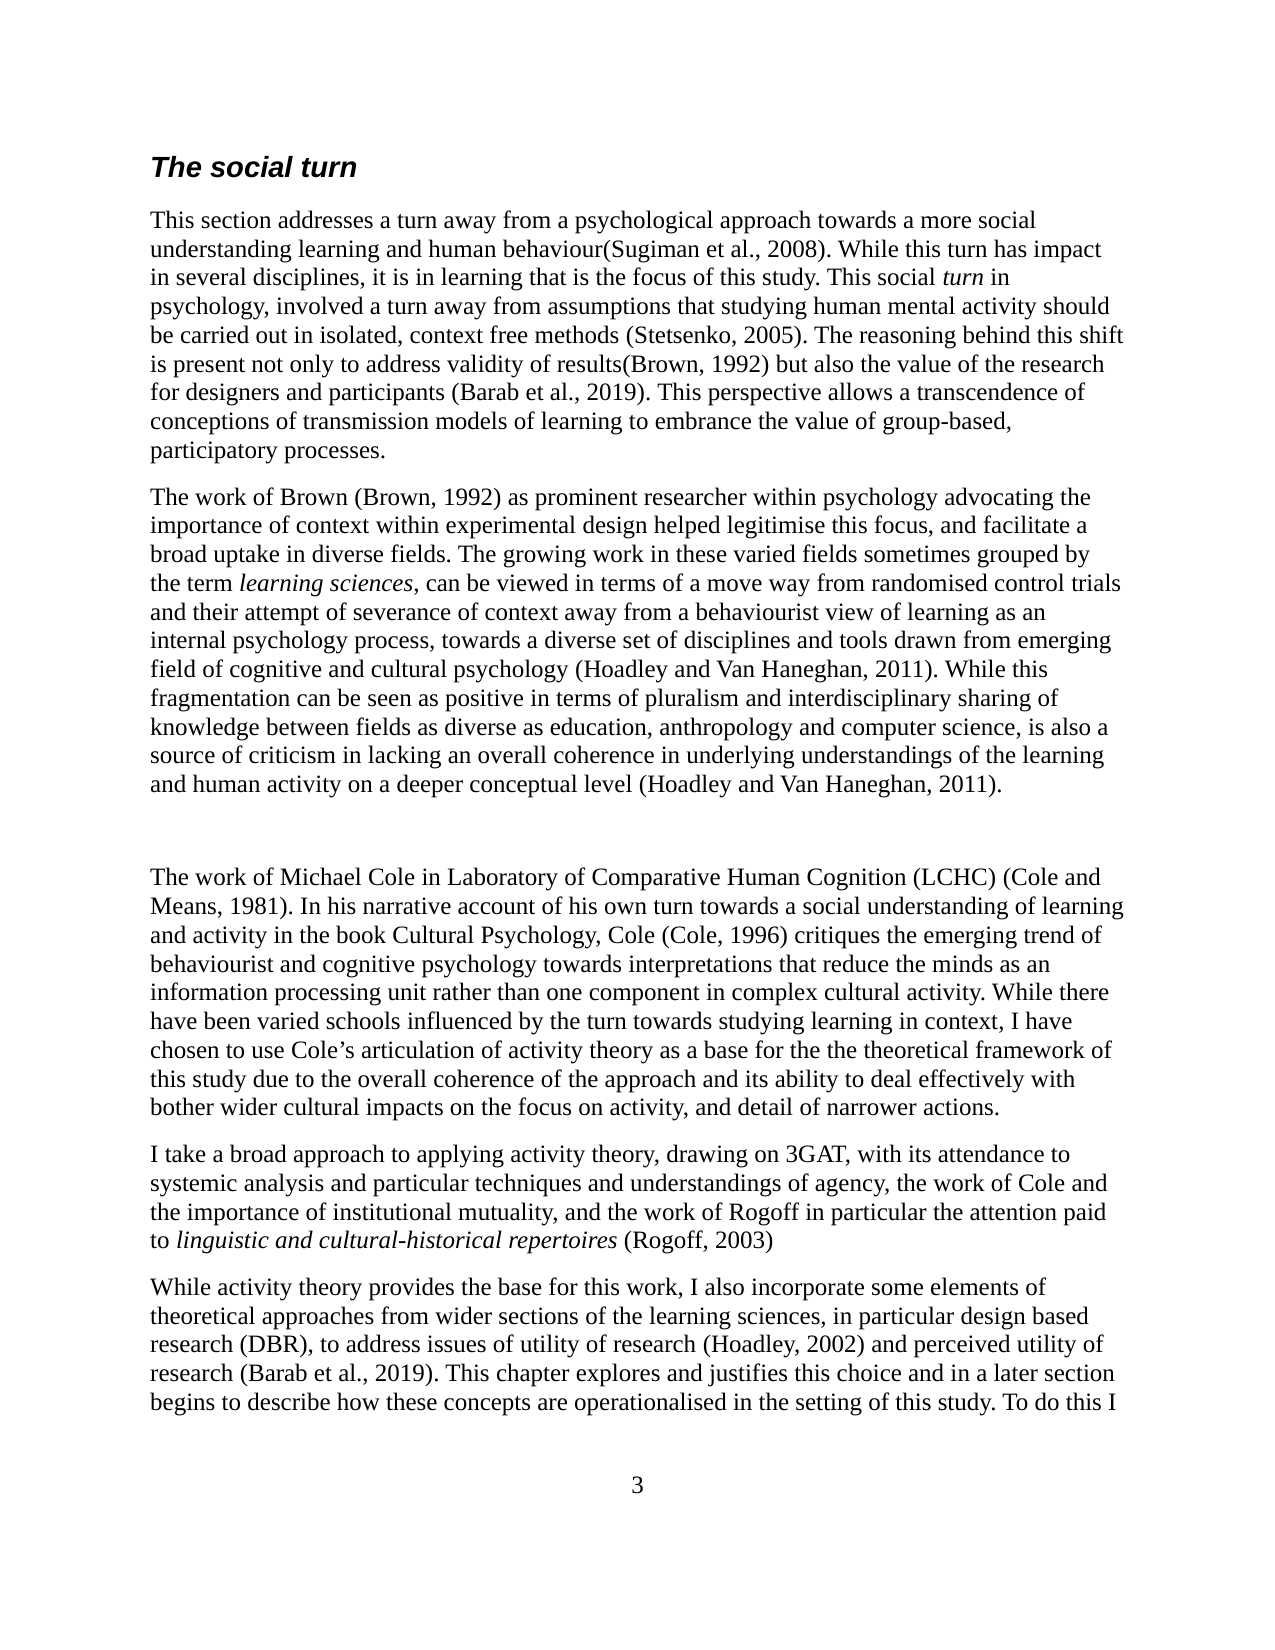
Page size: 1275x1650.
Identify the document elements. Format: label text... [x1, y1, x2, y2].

text The work of Brown (Brown, 1992) as prominent researcher within psychology advocating the importance of context within experimental design helped legitimise this focus, and facilitate a broad uptake in diverse fields. The growing work in these varied fields sometimes grouped by the term learning sciences, can be viewed in terms of a move way from randomised control trials and their attempt of severance of context away from a behaviourist view of learning as an internal psychology process, towards a diverse set of disciplines and tools drawn from emerging field of cognitive and cultural psychology (Hoadley and Van Haneghan, 2011). While this fragmentation can be seen as positive in terms of pluralism and interdisciplinary sharing of knowledge between fields as diverse as education, anthropology and computer science, is also a source of criticism in lacking an overall coherence in underlying understandings of the learning and human activity on a deeper conceptual level (Hoadley and Van Haneghan, 2011). [150, 482, 1125, 798]
text The work of Michael Cole in Laboratory of Comparative Human Cognition (LCHC) (Cole and Means, 1981). In his narrative account of his own turn towards a social understanding of learning and activity in the book Cultural Psychology, Cole (Cole, 1996) critiques the emerging trend of behaviourist and cognitive psychology towards interpretations that reduce the minds as an information processing unit rather than one component in complex cultural activity. While there have been varied schools influenced by the turn towards studying learning in context, I have chosen to use Cole’s articulation of activity theory as a base for the the theoretical framework of this study due to the overall coherence of the approach and its ability to deal effectively with bother wider cultural impacts on the focus on activity, and detail of narrower actions. [150, 862, 1125, 1121]
subtitle The social turn [150, 150, 1125, 183]
text While activity theory provides the base for this work, I also incorporate some elements of theoretical approaches from wider sections of the learning sciences, in particular design based research (DBR), to address issues of utility of research (Hoadley, 2002) and perceived utility of research (Barab et al., 2019). This chapter explores and justifies this choice and in a later section begins to describe how these concepts are operationalised in the setting of this study. To do this I [150, 1272, 1125, 1416]
text This section addresses a turn away from a psychological approach towards a more social understanding learning and human behaviour(Sugiman et al., 2008). While this turn has impact in several disciplines, it is in learning that is the focus of this study. This social turn in psychology, involved a turn away from assumptions that studying human mental activity should be carried out in isolated, context free methods (Stetsenko, 2005). The reasoning behind this shift is present not only to address validity of results(Brown, 1992) but also the value of the research for designers and participants (Barab et al., 2019). This perspective allows a transcendence of conceptions of transmission models of learning to embrance the value of group-based, participatory processes. [150, 205, 1125, 464]
text I take a broad approach to applying activity theory, drawing on 3GAT, with its attendance to systemic analysis and particular techniques and understandings of agency, the work of Cole and the importance of institutional mutuality, and the work of Rogoff in particular the attention paid to linguistic and cultural-historical repertoires (Rogoff, 2003) [150, 1139, 1125, 1254]
